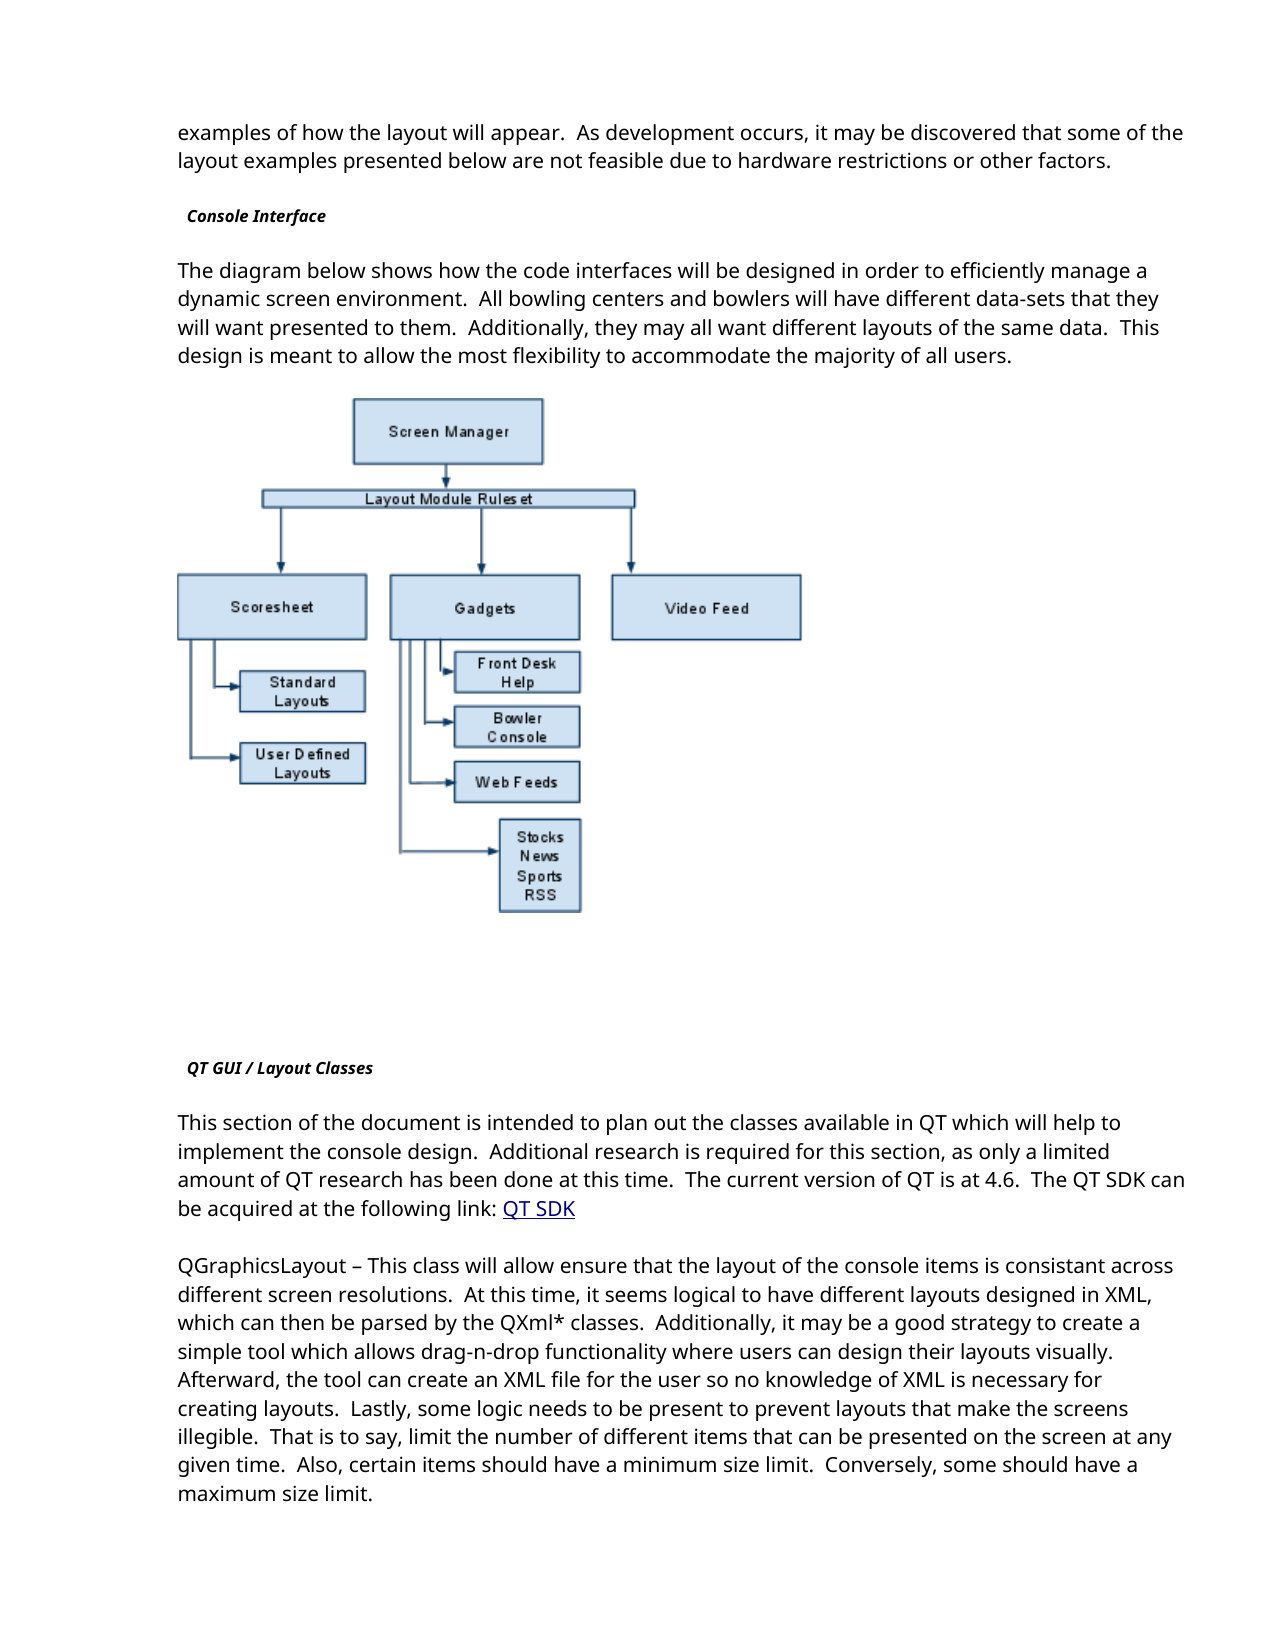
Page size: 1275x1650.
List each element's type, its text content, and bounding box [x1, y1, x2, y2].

text The diagram below shows how the code interfaces will be designed in order to efficiently manage a dynamic screen environment. All bowling centers and bowlers will have different data-sets that they will want presented to them. Additionally, they may all want different layouts of the same data. This design is meant to allow the most flexibility to accommodate the majority of all users. [177, 256, 1186, 370]
text This section of the document is intended to plan out the classes available in QT which will help to implement the console design. Additional research is required for this section, as only a limited amount of QT research has been done at this time. The current version of QT is at 4.6. The QT SDK can be acquired at the following link: QT SDK [575, 1194, 1186, 1222]
subtitle Console Interface [332, 204, 1177, 227]
text QGraphicsLayout – This class will allow ensure that the layout of the console items is consistant across different screen resolutions. At this time, it seems logical to have different layouts designed in XML, which can then be parsed by the QXml* classes. Additionally, it may be a good strategy to create a simple tool which allows drag-n-drop functionality where users can design their layouts visually. Afterward, the tool can create an XML file for the user so no knowledge of XML is necessary for creating layouts. Lastly, some logic needs to be present to prevent layouts that make the screens illegible. That is to say, limit the number of different items that can be presented on the screen at any given time. Also, certain items should have a minimum size limit. Conversely, some should have a maximum size limit. [373, 1251, 1186, 1507]
subtitle QT GUI / Layout Classes [375, 1057, 1177, 1079]
text This section of the document is intended to plan out the classes available in QT which will help to implement the console design. Additional research is required for this section, as only a limited amount of QT research has been done at this time. The current version of QT is at 4.6. The QT SDK can be acquired at the following link: QT SDK [177, 1108, 1186, 1165]
picture [177, 398, 803, 913]
